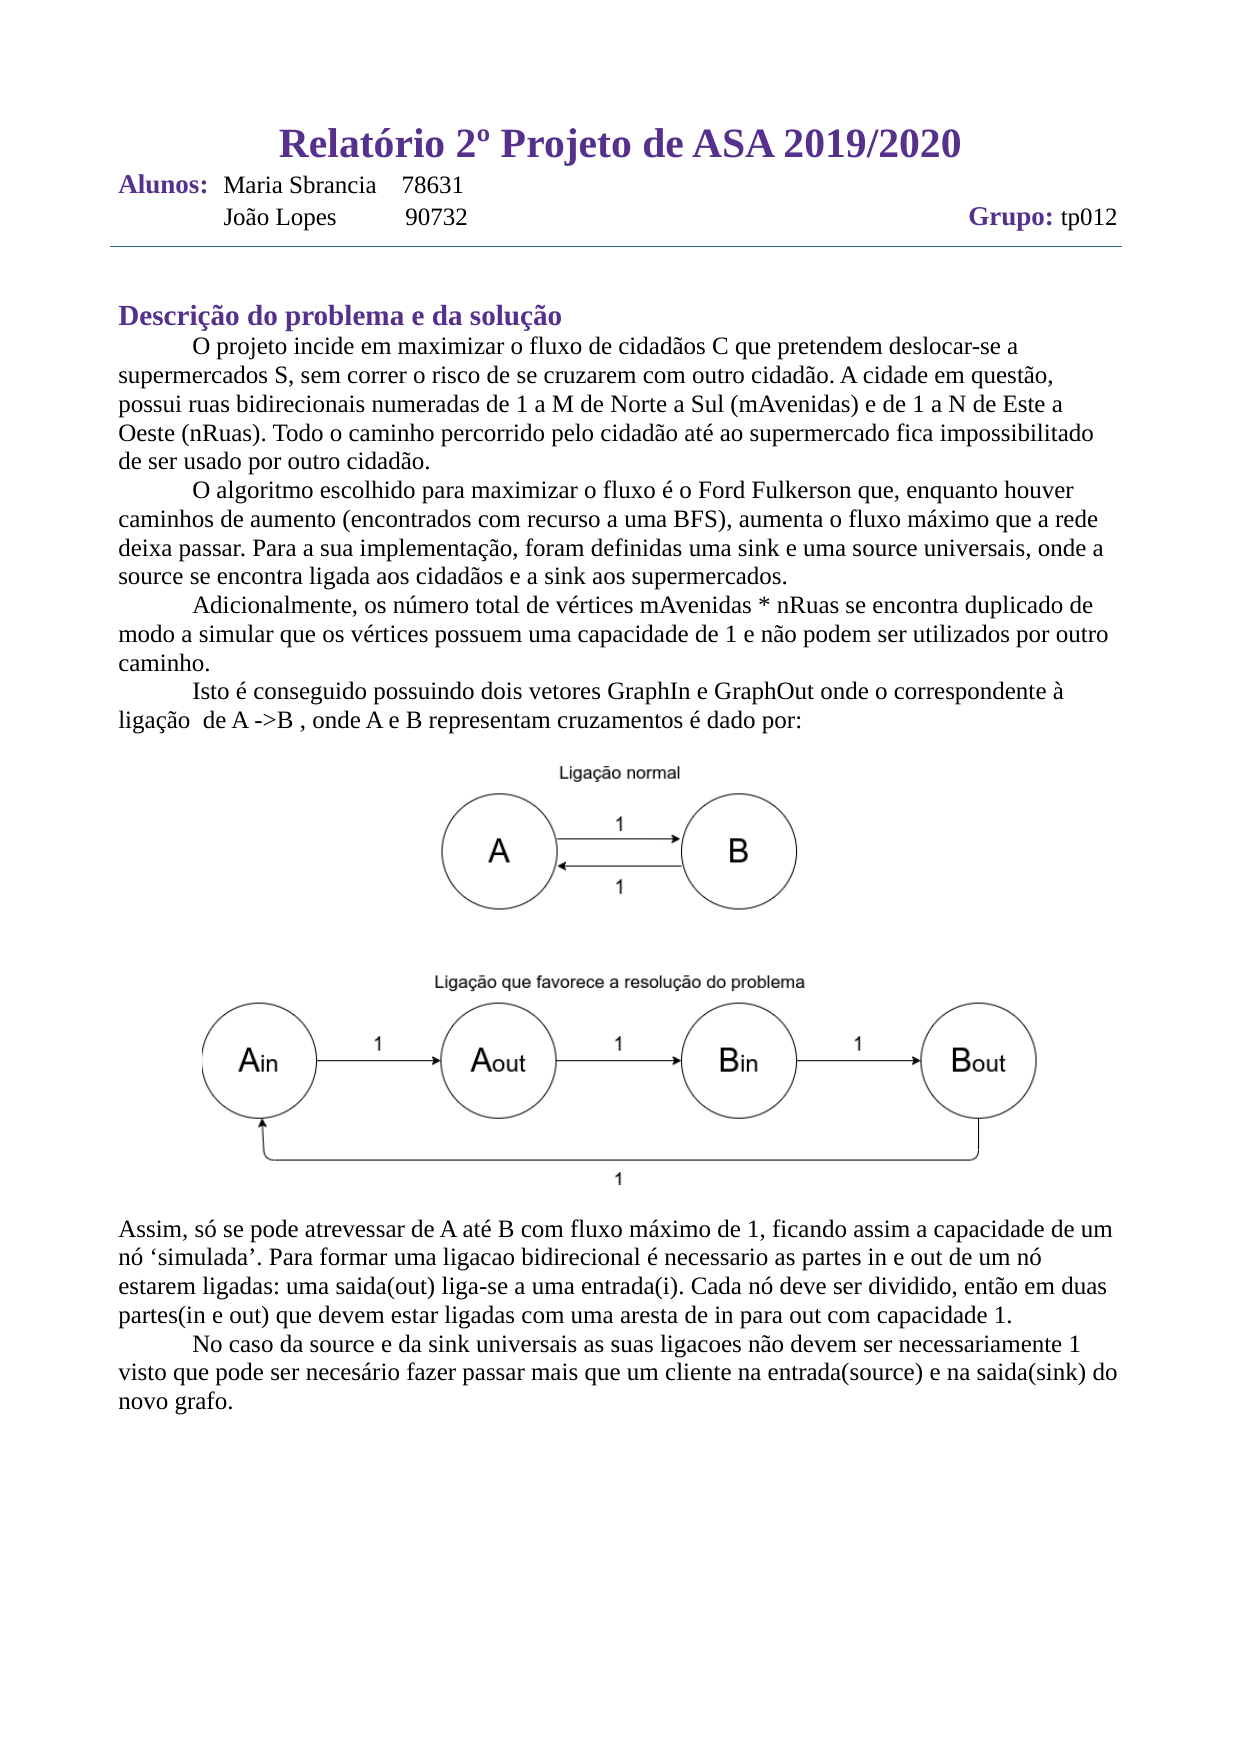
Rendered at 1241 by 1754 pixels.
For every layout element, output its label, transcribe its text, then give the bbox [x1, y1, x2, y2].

text Relatório 2º Projeto de ASA 2019/2020 [118, 118, 1122, 166]
text Adicionalmente, os número total de vértices mAvenidas * nRuas se encontra duplicado de modo a simular que os vértices possuem uma capacidade de 1 e não podem ser utilizados por outro caminho. [118, 590, 1122, 676]
text Descrição do problema e da solução [118, 298, 1122, 331]
text O projeto incide em maximizar o fluxo de cidadãos C que pretendem deslocar-se a supermercados S, sem correr o risco de se cruzarem com outro cidadão. A cidade em questão, possui ruas bidirecionais numeradas de 1 a M de Norte a Sul (mAvenidas) e de 1 a N de Este a Oeste (nRuas). Todo o caminho percorrido pelo cidadão até ao supermercado fica impossibilitado de ser usado por outro cidadão. [118, 331, 1122, 475]
text Alunos: Maria Sbrancia 78631 [118, 166, 1122, 199]
text Isto é conseguido possuindo dois vetores GraphIn e GraphOut onde o correspondente à ligação de A ->B , onde A e B representam cruzamentos é dado por: [118, 676, 1122, 734]
picture [202, 762, 1039, 1185]
text No caso da source e da sink universais as suas ligacoes não devem ser necessariamente 1 visto que pode ser necesário fazer passar mais que um cliente na entrada(source) e na saida(sink) do novo grafo. [118, 1329, 1122, 1415]
text Assim, só se pode atrevessar de A até B com fluxo máximo de 1, ficando assim a capacidade de um nó ‘simulada’. Para formar uma ligacao bidirecional é necessario as partes in e out de um nó estarem ligadas: uma saida(out) liga-se a uma entrada(i). Cada nó deve ser dividido, então em duas partes(in e out) que devem estar ligadas com uma aresta de in para out com capacidade 1. [118, 1214, 1122, 1329]
text O algoritmo escolhido para maximizar o fluxo é o Ford Fulkerson que, enquanto houver caminhos de aumento (encontrados com recurso a uma BFS), aumenta o fluxo máximo que a rede deixa passar. Para a sua implementação, foram definidas uma sink e uma source universais, onde a source se encontra ligada aos cidadãos e a sink aos supermercados. [118, 475, 1122, 590]
text João Lopes 90732 Grupo: tp012 [118, 199, 1122, 231]
